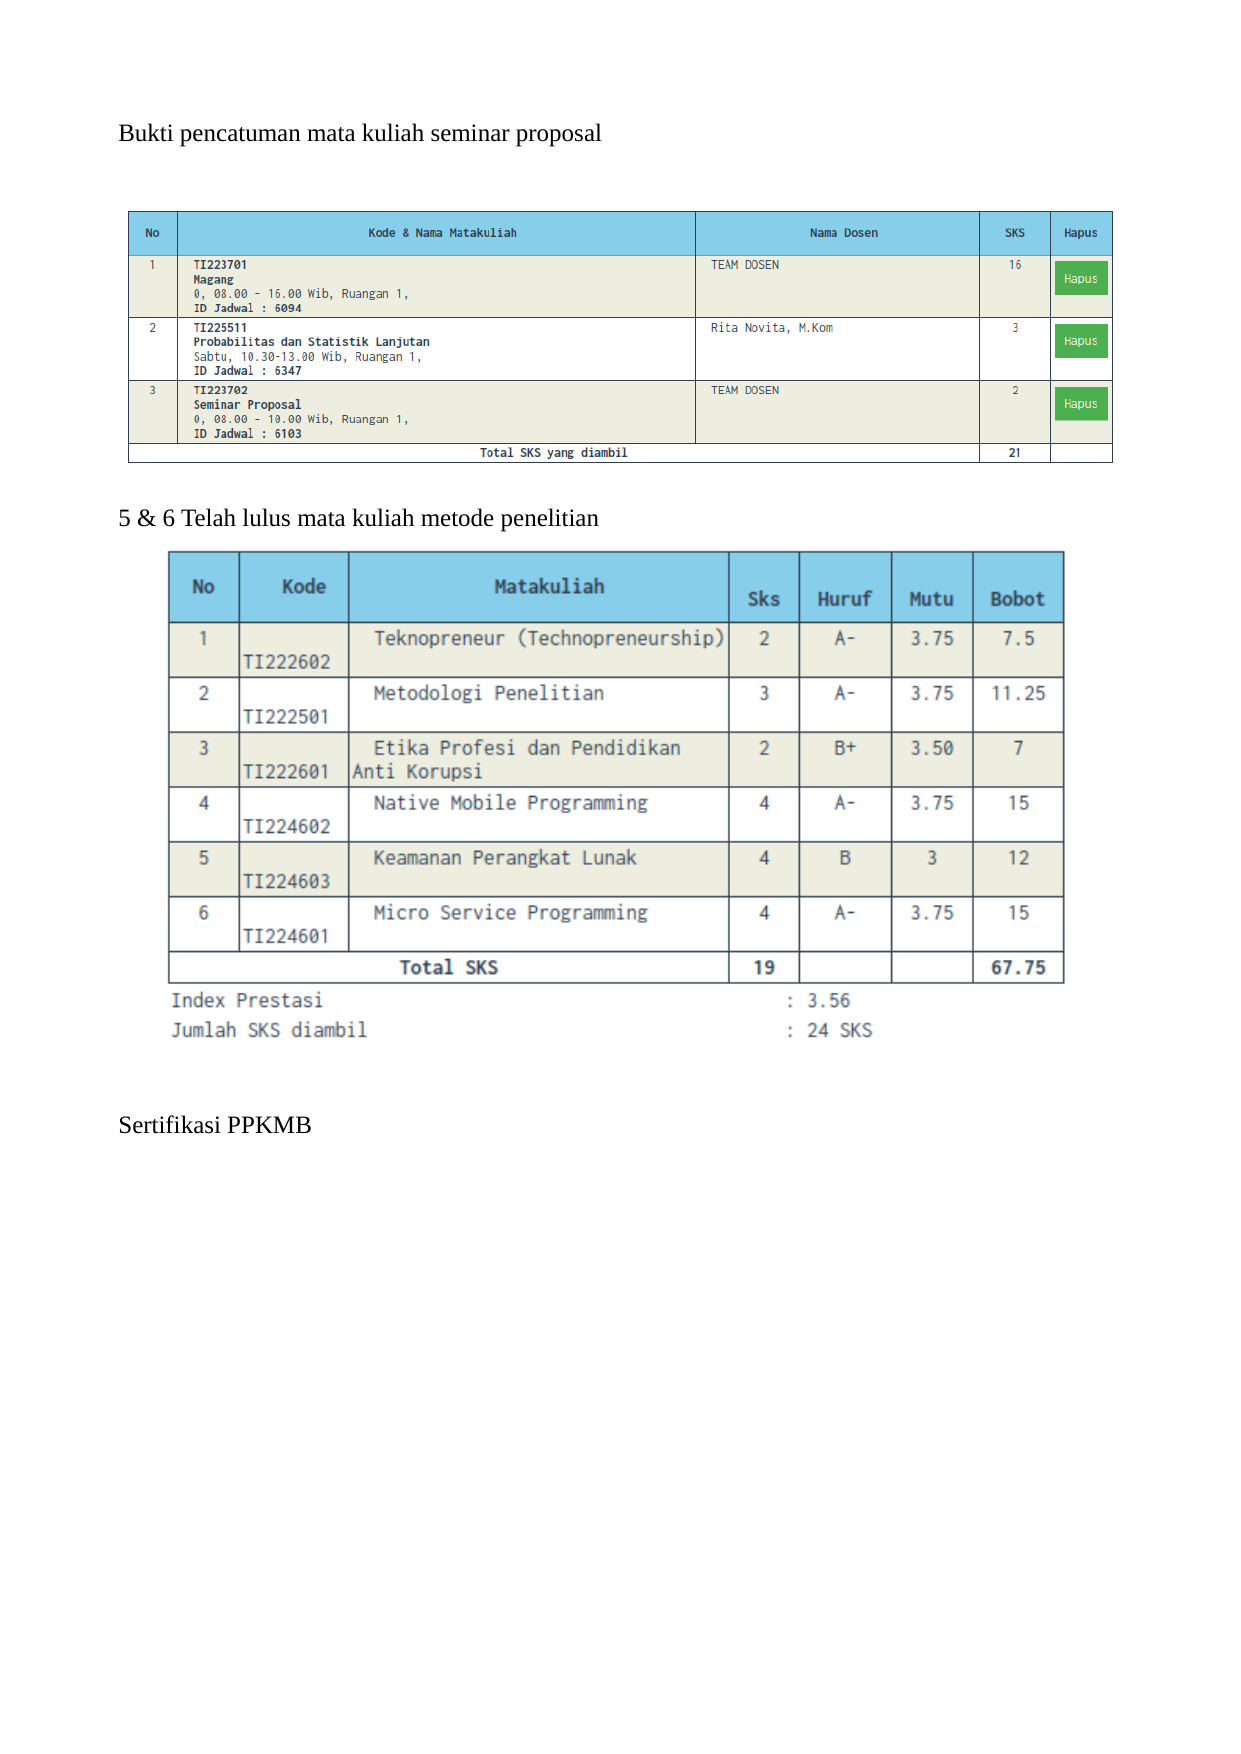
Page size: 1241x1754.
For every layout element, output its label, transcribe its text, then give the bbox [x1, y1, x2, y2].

text Sertifikasi PPKMB [118, 1110, 1122, 1139]
text 5 & 6 Telah lulus mata kuliah metode penelitian [118, 503, 1122, 532]
picture [118, 201, 1123, 475]
text Bukti pencatuman mata kuliah seminar proposal [118, 118, 1122, 147]
picture [159, 532, 1082, 1053]
